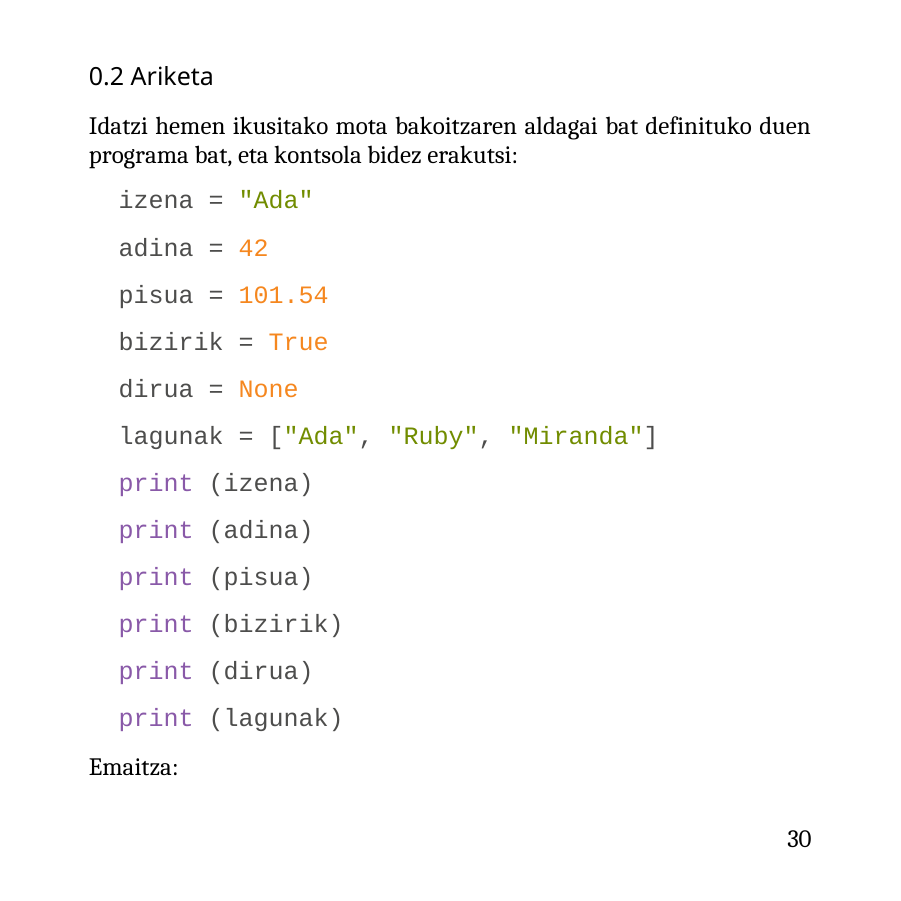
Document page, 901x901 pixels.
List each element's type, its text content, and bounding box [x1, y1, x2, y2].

text Idatzi hemen ikusitako mota bakoitzaren aldagai bat definituko duen programa bat, eta kontsola bidez erakutsi: [89, 112, 811, 169]
text print (bizirik) [118, 612, 811, 640]
text print (adina) [118, 518, 811, 546]
text pisua = 101.54 [118, 282, 811, 311]
text Emaitza: [89, 753, 811, 782]
text print (dirua) [118, 659, 811, 687]
text print (pisua) [118, 565, 811, 593]
text adina = 42 [118, 235, 811, 263]
text 0.2 Ariketa [89, 59, 811, 93]
text print (izena) [118, 471, 811, 499]
text lagunak = ["Ada", "Ruby", "Miranda"] [118, 423, 811, 452]
text bizirik = True [118, 329, 811, 358]
text dirua = None [118, 376, 811, 405]
text izena = "Ada" [118, 188, 811, 216]
text print (lagunak) [118, 706, 811, 734]
